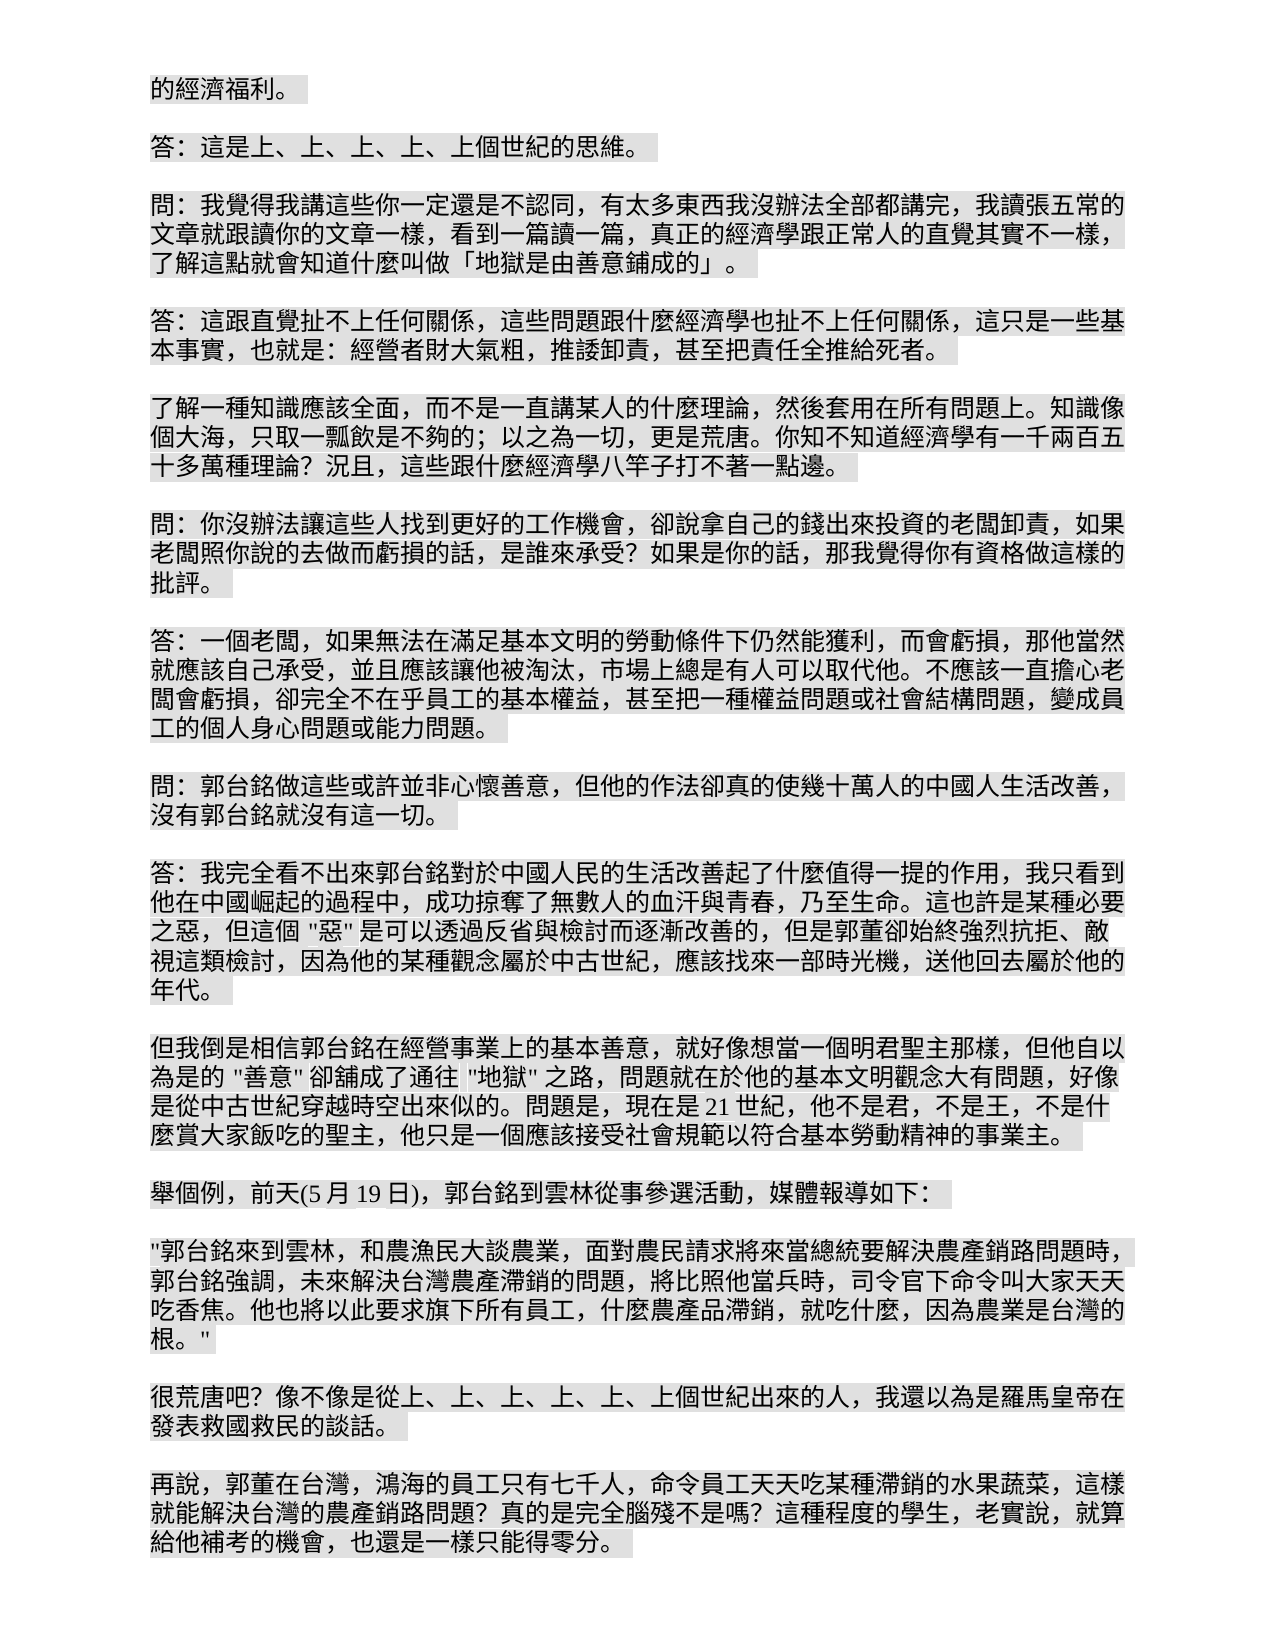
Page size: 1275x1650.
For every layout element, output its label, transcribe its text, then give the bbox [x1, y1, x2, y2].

text 卡韓政變 (56)： 郭董以為他是在養一群猴子嗎？ 陳真 2019. 05. 22. 這也是答客問。各位有意見請盡量公開發言，畢竟凡屬版面上這類文字，既然事關公眾，就沒必要竊竊私語。我沒有時間私下一個人應付千百人。 問：https://bit.ly/2YDrRc0 答：這個叫制式報告，官腔官調，推諉卸責，不知悔改，完全推給死者。問題出在高壓管理，講究績效，不把人當人。撫恤金是事件的果，不是因。 問：富士康的人走不了嗎？走得了的人能找到更好的工作機會？ 答：問題在於經營者，不能一直往員工身上推，不能一直說愛來上班就來，不來是你家的事，也不能一直說有本事你就去找更好的工作啊。我們畢竟不是在追求一種叢林社會。 而且，所謂公司好壞比較，是比好的，要往上比，不要一直往下比。如果郭董考試只考了20分，面對質疑，就應虛心受教，自我檢討，看能不能進步到30分、40分，追求及格分數，而不是一直說有人考0分耶。 就算員工一時找不到更好的工作，也不代表郭氏企業這類檢討就是對的。所謂檢討，應該是檢討公司自己有沒有什麼問題，而不是一直檢討員工，一直說他們什麼 "本來就腦子有病"，或說他們就是貪婪想要撫恤金。這不是檢討，這是卸責，這是羞辱死者。 而且，遇有外界批評，每每就揚言控告或大肆瘋狂謾罵，得意於自己的什麼霸氣外露。我看是小鳥蛋外露啦。 郭董的問題就是把企業當成個人帝國來經營，以為企業主本身就是主體，就是王，就是施捨者，老子愛怎麼幹就怎麼幹，不爽就請離開。這是上、上、上、上個世紀的經營思維。 問：我覺得我們現在談的這些，張五常已經研究的很清楚了。張五常是反對由法律或外人去規定最低工資或太細微的勞務規範 (例如規範一天只能工作多久)，這才能真正提高人民的經濟福利。 答：這是上、上、上、上、上個世紀的思維。 問：我覺得我講這些你一定還是不認同，有太多東西我沒辦法全部都講完，我讀張五常的文章就跟讀你的文章一樣，看到一篇讀一篇，真正的經濟學跟正常人的直覺其實不一樣，了解這點就會知道什麼叫做「地獄是由善意鋪成的」。 答：這跟直覺扯不上任何關係，這些問題跟什麼經濟學也扯不上任何關係，這只是一些基本事實，也就是：經營者財大氣粗，推諉卸責，甚至把責任全推給死者。 了解一種知識應該全面，而不是一直講某人的什麼理論，然後套用在所有問題上。知識像個大海，只取一瓢飲是不夠的；以之為一切，更是荒唐。你知不知道經濟學有一千兩百五十多萬種理論？況且，這些跟什麼經濟學八竿子打不著一點邊。 問：你沒辦法讓這些人找到更好的工作機會，卻說拿自己的錢出來投資的老闆卸責，如果老闆照你說的去做而虧損的話，是誰來承受？如果是你的話，那我覺得你有資格做這樣的批評。 答：一個老闆，如果無法在滿足基本文明的勞動條件下仍然能獲利，而會虧損，那他當然就應該自己承受，並且應該讓他被淘汰，市場上總是有人可以取代他。不應該一直擔心老闆會虧損，卻完全不在乎員工的基本權益，甚至把一種權益問題或社會結構問題，變成員工的個人身心問題或能力問題。 問：郭台銘做這些或許並非心懷善意，但他的作法卻真的使幾十萬人的中國人生活改善，沒有郭台銘就沒有這一切。 答：我完全看不出來郭台銘對於中國人民的生活改善起了什麼值得一提的作用，我只看到他在中國崛起的過程中，成功掠奪了無數人的血汗與青春，乃至生命。這也許是某種必要之惡，但這個 "惡" 是可以透過反省與檢討而逐漸改善的，但是郭董卻始終強烈抗拒、敵視這類檢討，因為他的某種觀念屬於中古世紀，應該找來一部時光機，送他回去屬於他的年代。 但我倒是相信郭台銘在經營事業上的基本善意，就好像想當一個明君聖主那樣，但他自以為是的 "善意" 卻舖成了通往 "地獄" 之路，問題就在於他的基本文明觀念大有問題，好像是從中古世紀穿越時空出來似的。問題是，現在是21世紀，他不是君，不是王，不是什麼賞大家飯吃的聖主，他只是一個應該接受社會規範以符合基本勞動精神的事業主。 舉個例，前天(5月19日)，郭台銘到雲林從事參選活動，媒體報導如下： "郭台銘來到雲林，和農漁民大談農業，面對農民請求將來當總統要解決農產銷路問題時，郭台銘強調，未來解決台灣農產滯銷的問題，將比照他當兵時，司令官下命令叫大家天天吃香焦。他也將以此要求旗下所有員工，什麼農產品滯銷，就吃什麼，因為農業是台灣的根。" 很荒唐吧？像不像是從上、上、上、上、上、上個世紀出來的人，我還以為是羅馬皇帝在發表救國救民的談話。 再說，郭董在台灣，鴻海的員工只有七千人，命令員工天天吃某種滯銷的水果蔬菜，這樣就能解決台灣的農產銷路問題？真的是完全腦殘不是嗎？這種程度的學生，老實說，就算給他補考的機會，也還是一樣只能得零分。 除了觀念可怕之外，郭董既然自以為是明君聖主，是什麼霸氣外露的總司令，他自然也就沒法把人當人看。他總以為是他賞飯給大家吃，因此才會講什麼 "下令叫旗下員工，叫你吃什麼就吃什麼"。他以為他是在養一群猴子嗎？這樣的人，也許心性不壞，但是，別說當總統，就算請他管理一個小型動物園，我都不放心，能力太差，觀念荒唐，心態詭異。 至於說，一直強調郭董什麼幫助了中國幾十萬人生活改善，那就更無聊了。郭董也許改善了一些人的生活，但是哪一個大企業不是這樣？所以就統統都不能批評了嗎？甚至每個做奸犯科者，包括阿扁，也幫助了許多人啊。這就好像一個醫生告訴病人說你肝硬化末期，肺部嚴重發炎，血色素不足，腦子裏還積了水。這時候，卻有人跳出來幫腔說："醫生！你這樣講就不公平了，人家頭髮烏溜溜，香噴噴，大大的眼睛，小小的嘴巴，翹翹的屁股，你都故意沒看到嗎？" 問：我認同你對郭台銘言行的批評，但對企業管理上的批評其實是真的外行了。 我：我從沒談過什麼企業管理學，無所謂外不外行。一個人，看見某人正在家暴他的家人，打得家中妻小頭破血流，遍體鱗傷，於是忍不住批評說你怎麼這樣對待你的家人？！這時候，如果有人跳出來幫腔說：你對家庭倫理學與婚姻管理學太外行了。我想，他聽了恐怕也只能啞口無言。 [150, 75, 1125, 1558]
